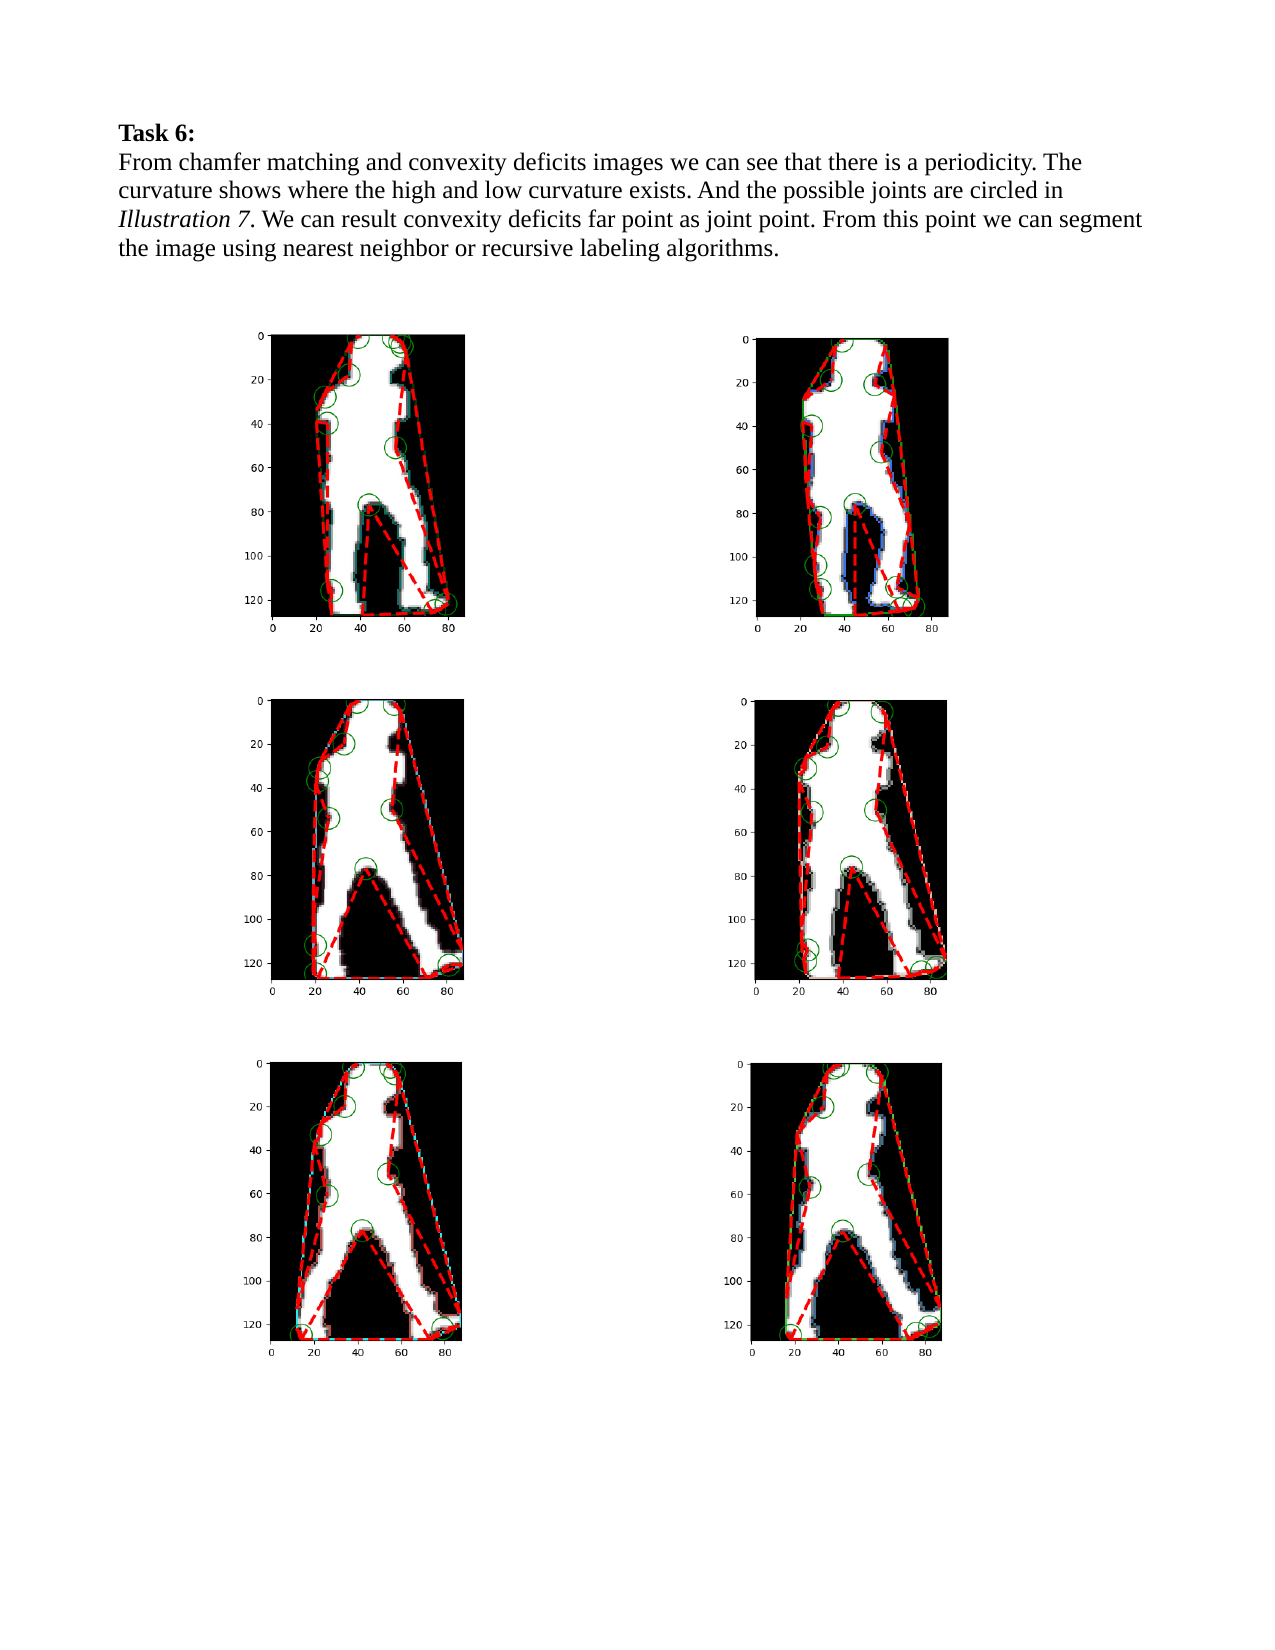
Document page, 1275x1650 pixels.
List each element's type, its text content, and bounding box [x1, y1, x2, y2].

text From chamfer matching and convexity deficits images we can see that there is a periodicity. The curvature shows where the high and low curvature exists. And the possible joints are circled in Illustration 7. We can result convexity deficits far point as joint point. From this point we can segment the image using nearest neighbor or recursive labeling algorithms. [118, 147, 1157, 262]
picture [118, 290, 1087, 1380]
text Task 6: [118, 118, 1157, 147]
